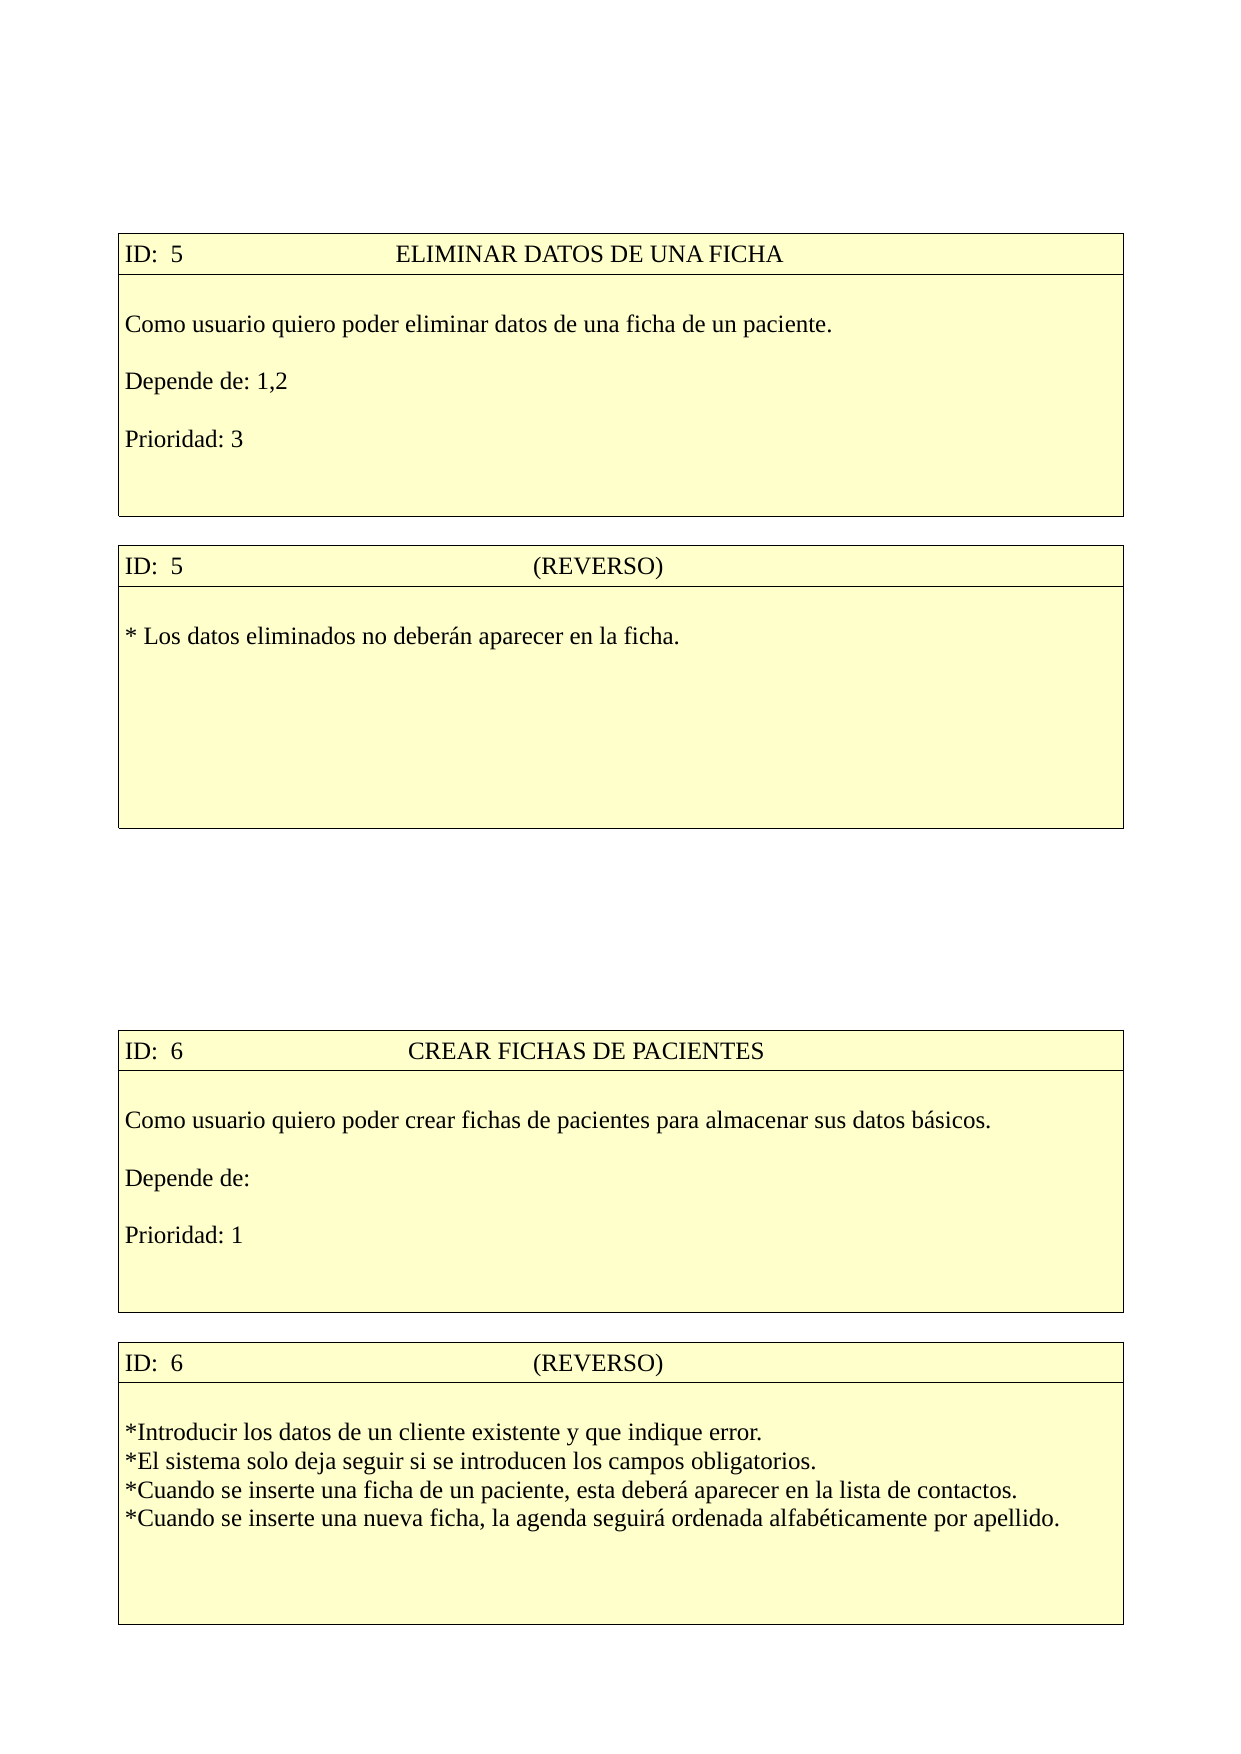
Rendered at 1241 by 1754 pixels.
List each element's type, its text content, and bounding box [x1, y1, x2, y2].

table_header ID: 6 (REVERSO) [119, 1343, 1123, 1382]
table_cell Como usuario quiero poder eliminar datos de una ficha de un paciente. Depende de: 1,2 Prioridad: 3 [119, 275, 1123, 516]
table_cell * Los datos eliminados no deberán aparecer en la ficha. [119, 587, 1123, 828]
table_cell *Introducir los datos de un cliente existente y que indique error. *El sistema solo deja seguir si se introducen los campos obligatorios. *Cuando se inserte una ficha de un paciente, esta deberá aparecer en la lista de contactos. *Cuando se inserte una nueva ficha, la agenda seguirá ordenada alfabéticamente por apellido. [119, 1383, 1123, 1624]
table_header ID: 6 CREAR FICHAS DE PACIENTES [119, 1031, 1123, 1070]
table_header ID: 5 (REVERSO) [119, 546, 1123, 586]
table_cell Como usuario quiero poder crear fichas de pacientes para almacenar sus datos básicos. Depende de: Prioridad: 1 [119, 1071, 1123, 1312]
table_header ID: 5 ELIMINAR DATOS DE UNA FICHA [119, 234, 1123, 274]
